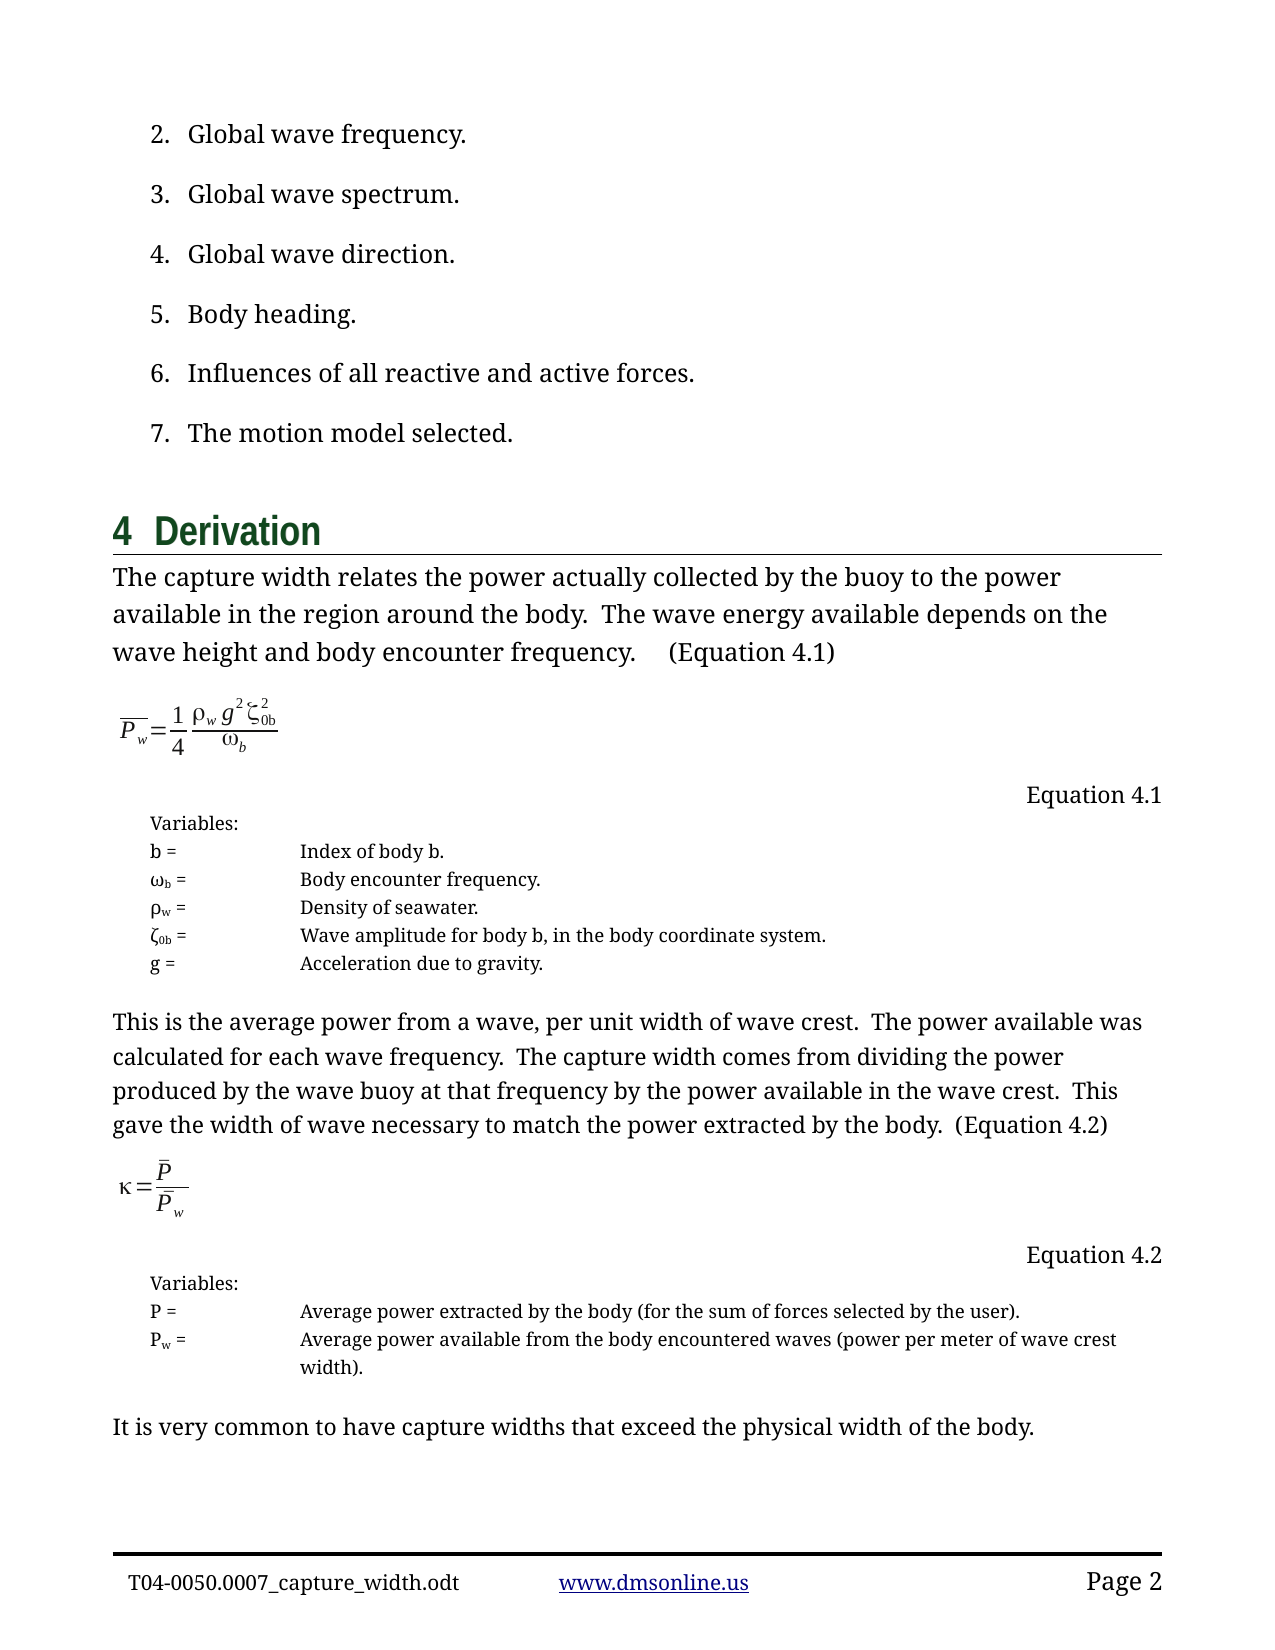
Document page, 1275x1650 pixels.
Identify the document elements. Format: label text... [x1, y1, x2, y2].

text Equation 4.1 [112, 779, 1162, 810]
subtitle Derivation [112, 506, 1162, 555]
text b = Index of body b. [150, 838, 1162, 863]
text g = Acceleration due to gravity. [150, 950, 1162, 976]
list Global wave direction. [150, 236, 1162, 270]
text This is the average power from a wave, per unit width of wave crest. The power available was calculated for each wave frequency. The capture width comes from dividing the power produced by the wave buoy at that frequency by the power available in the wave crest. This gave the width of wave necessary to match the power extracted by the body. (Equation 4.2) [112, 1006, 1162, 1140]
text ωb = Body encounter frequency. [150, 866, 1162, 891]
list Body heading. [150, 296, 1162, 330]
text ζ0b = Wave amplitude for body b, in the body coordinate system. [150, 922, 1162, 947]
text It is very common to have capture widths that exceed the physical width of the body. [112, 1411, 1162, 1442]
text Variables: [150, 810, 1162, 835]
text P = Average power extracted by the body (for the sum of forces selected by the user). [150, 1299, 1162, 1324]
text The capture width relates the power actually collected by the buoy to the power available in the region around the body. The wave energy available depends on the wave height and body encounter frequency. (Equation 4.1) [112, 559, 1162, 668]
list Influences of all reactive and active forces. [150, 356, 1162, 390]
list The motion model selected. [150, 416, 1162, 450]
text Pw = Average power available from the body encountered waves (power per meter of wave crest width). [150, 1327, 1162, 1380]
list Global wave spectrum. [150, 176, 1162, 211]
list Global wave frequency. [150, 117, 1162, 151]
text Variables: [150, 1271, 1162, 1296]
text ρw = Density of seawater. [150, 894, 1162, 919]
text Equation 4.2 [112, 1239, 1162, 1271]
